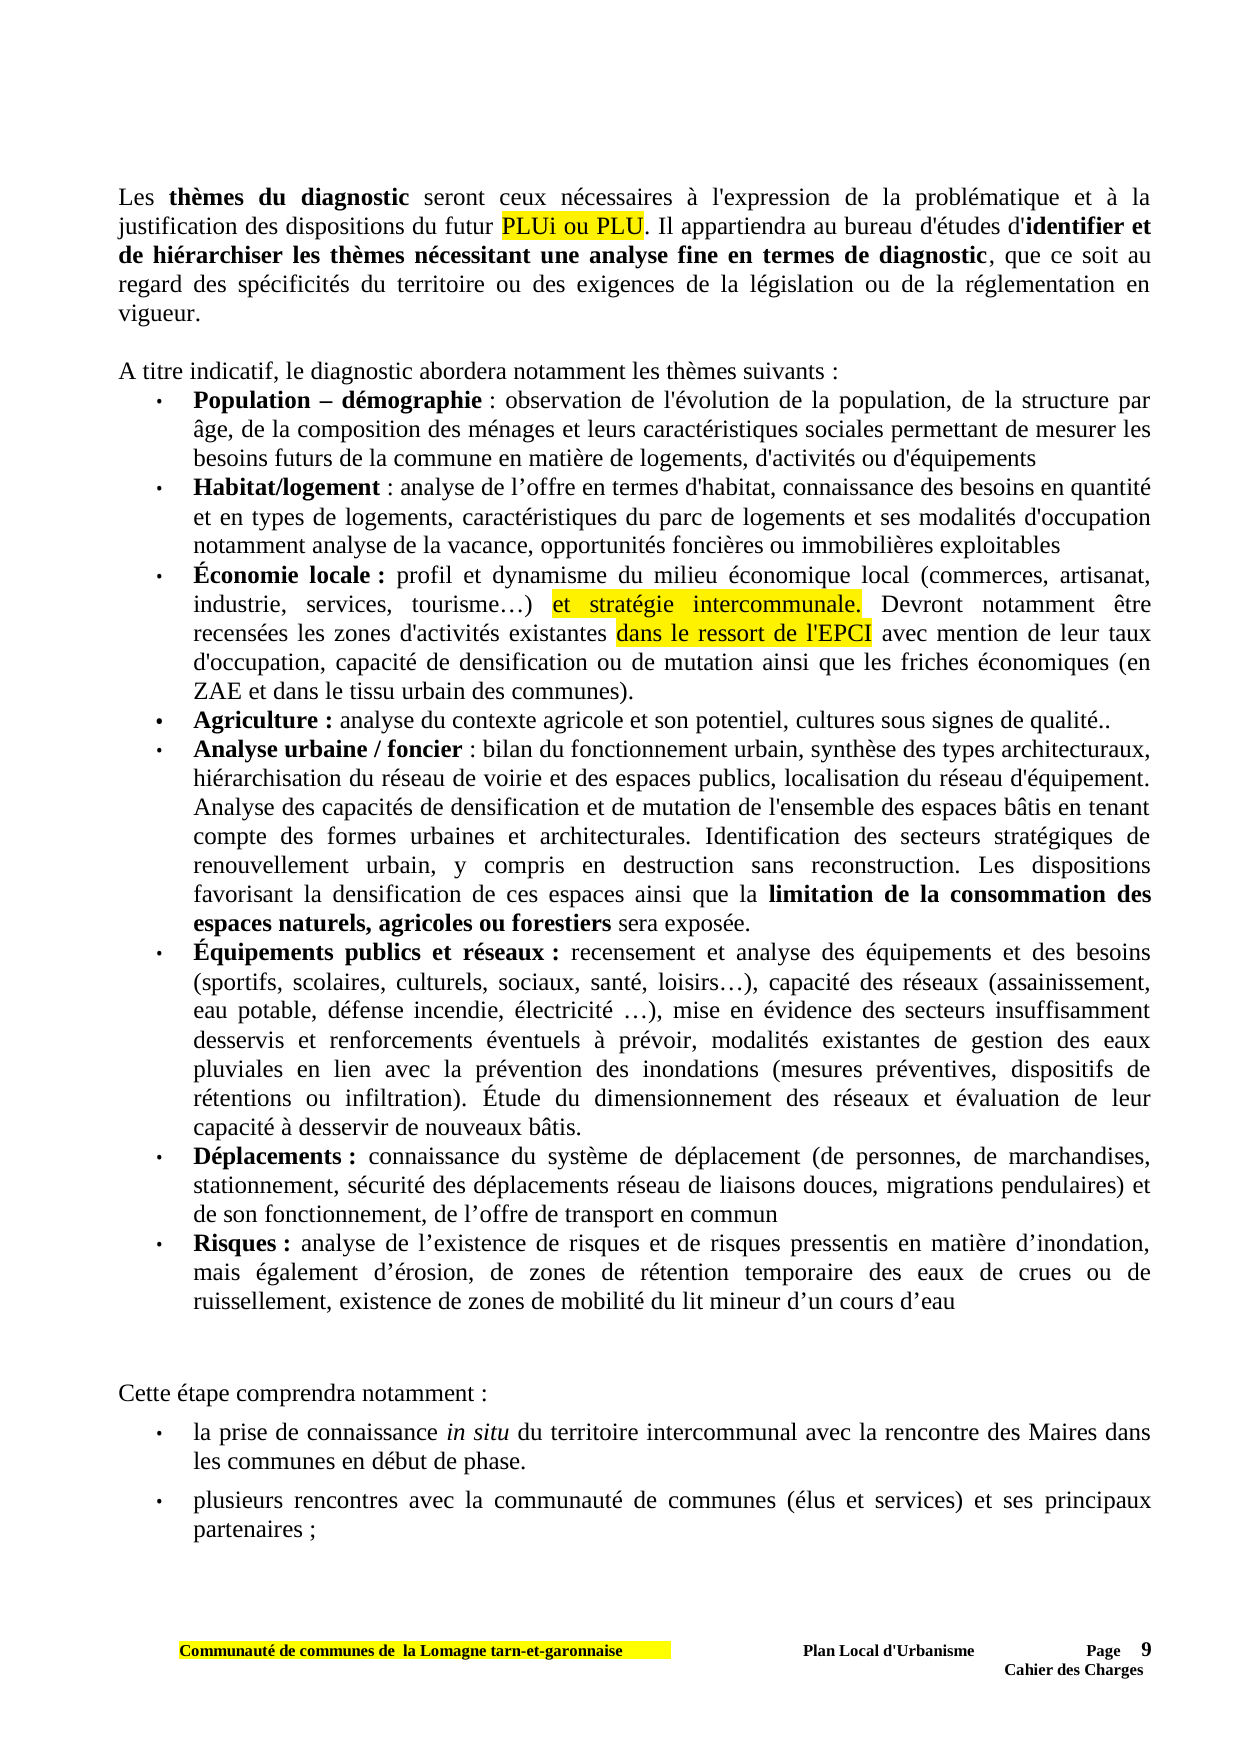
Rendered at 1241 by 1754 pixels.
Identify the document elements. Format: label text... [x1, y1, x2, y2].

list Agriculture : analyse du contexte agricole et son potentiel, cultures sous signes de qualité.. [156, 705, 1152, 734]
text Les thèmes du diagnostic seront ceux nécessaires à l'expression de la problématique et à la justification des dispositions du futur PLUi ou PLU. Il appartiendra au bureau d'études d'identifier et de hiérarchiser les thèmes nécessitant une analyse fine en termes de diagnostic, que ce soit au regard des spécificités du territoire ou des exigences de la législation ou de la réglementation en vigueur. [118, 182, 1152, 327]
list plusieurs rencontres avec la communauté de communes (élus et services) et ses principaux partenaires ; [156, 1485, 1152, 1543]
list Équipements publics et réseaux : recensement et analyse des équipements et des besoins (sportifs, scolaires, culturels, sociaux, santé, loisirs…), capacité des réseaux (assainissement, eau potable, défense incendie, électricité …), mise en évidence des secteurs insuffisamment desservis et renforcements éventuels à prévoir, modalités existantes de gestion des eaux pluviales en lien avec la prévention des inondations (mesures préventives, dispositifs de rétentions ou infiltration). Étude du dimensionnement des réseaux et évaluation de leur capacité à desservir de nouveaux bâtis. [156, 937, 1152, 1141]
list Économie locale : profil et dynamisme du milieu économique local (commerces, artisanat, industrie, services, tourisme…) et stratégie intercommunale. Devront notamment être recensées les zones d'activités existantes dans le ressort de l'EPCI avec mention de leur taux d'occupation, capacité de densification ou de mutation ainsi que les friches économiques (en ZAE et dans le tissu urbain des communes). [156, 559, 1152, 705]
list Population – démographie : observation de l'évolution de la population, de la structure par âge, de la composition des ménages et leurs caractéristiques sociales permettant de mesurer les besoins futurs de la commune en matière de logements, d'activités ou d'équipements [156, 385, 1152, 472]
list la prise de connaissance in situ du territoire intercommunal avec la rencontre des Maires dans les communes en début de phase. [156, 1417, 1152, 1475]
text Cette étape comprendra notamment : [118, 1377, 1152, 1406]
list Habitat/logement : analyse de l’offre en termes d'habitat, connaissance des besoins en quantité et en types de logements, caractéristiques du parc de logements et ses modalités d'occupation notamment analyse de la vacance, opportunités foncières ou immobilières exploitables [156, 472, 1152, 559]
list Déplacements : connaissance du système de déplacement (de personnes, de marchandises, stationnement, sécurité des déplacements réseau de liaisons douces, migrations pendulaires) et de son fonctionnement, de l’offre de transport en commun [156, 1141, 1152, 1228]
list Risques : analyse de l’existence de risques et de risques pressentis en matière d’inondation, mais également d’érosion, de zones de rétention temporaire des eaux de crues ou de ruissellement, existence de zones de mobilité du lit mineur d’un cours d’eau [156, 1228, 1152, 1315]
list Analyse urbaine / foncier : bilan du fonctionnement urbain, synthèse des types architecturaux, hiérarchisation du réseau de voirie et des espaces publics, localisation du réseau d'équipement. Analyse des capacités de densification et de mutation de l'ensemble des espaces bâtis en tenant compte des formes urbaines et architecturales. Identification des secteurs stratégiques de renouvellement urbain, y compris en destruction sans reconstruction. Les dispositions favorisant la densification de ces espaces ainsi que la limitation de la consommation des espaces naturels, agricoles ou forestiers sera exposée. [156, 734, 1152, 937]
text A titre indicatif, le diagnostic abordera notamment les thèmes suivants : [118, 356, 1152, 385]
